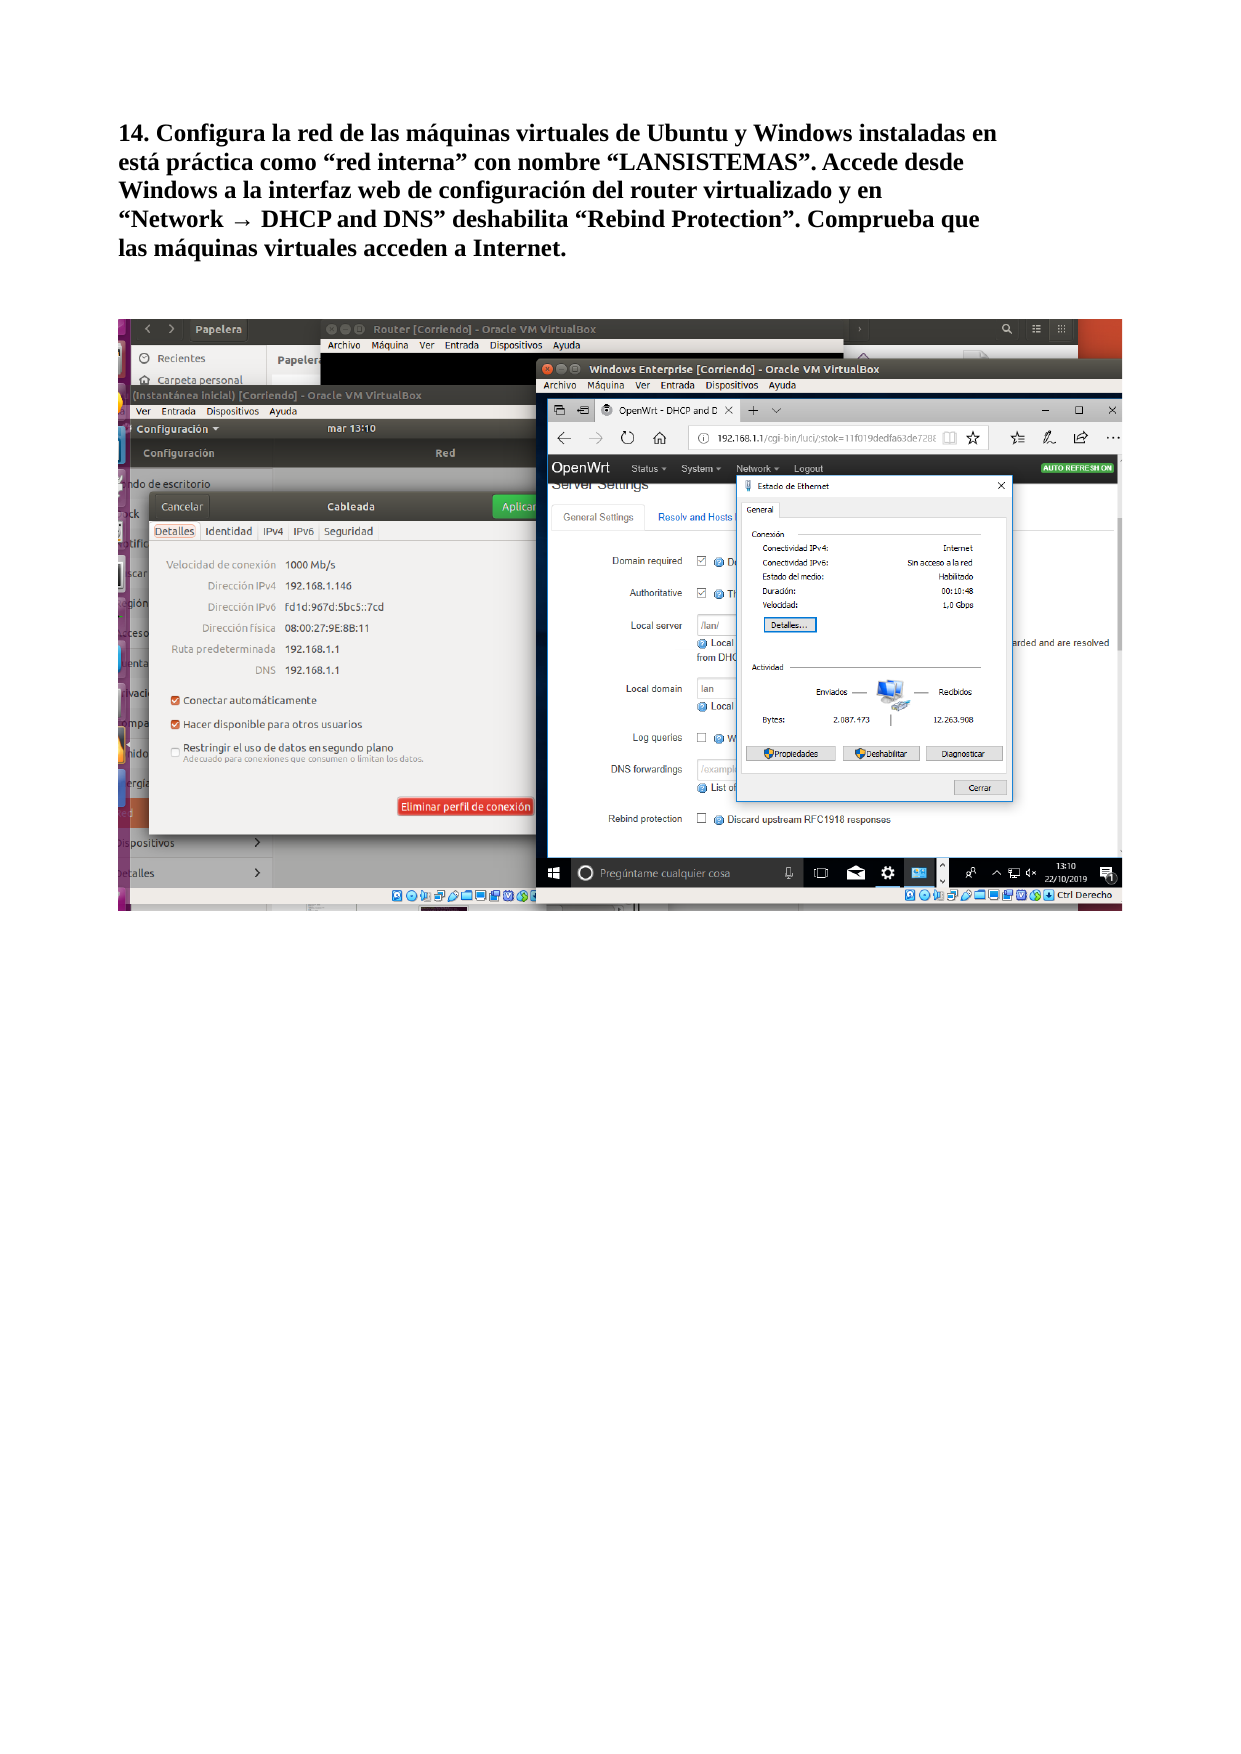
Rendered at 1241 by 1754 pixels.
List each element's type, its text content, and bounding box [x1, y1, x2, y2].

picture [118, 319, 1123, 911]
text está práctica como “red interna” con nombre “LANSISTEMAS”. Accede desde [118, 147, 1122, 176]
text las máquinas virtuales acceden a Internet. [118, 233, 1122, 262]
text Windows a la interfaz web de configuración del router virtualizado y en [118, 176, 1122, 204]
text “Network → DHCP and DNS” deshabilita “Rebind Protection”. Comprueba que [118, 204, 1122, 233]
text 14. Configura la red de las máquinas virtuales de Ubuntu y Windows instaladas en [118, 118, 1122, 147]
